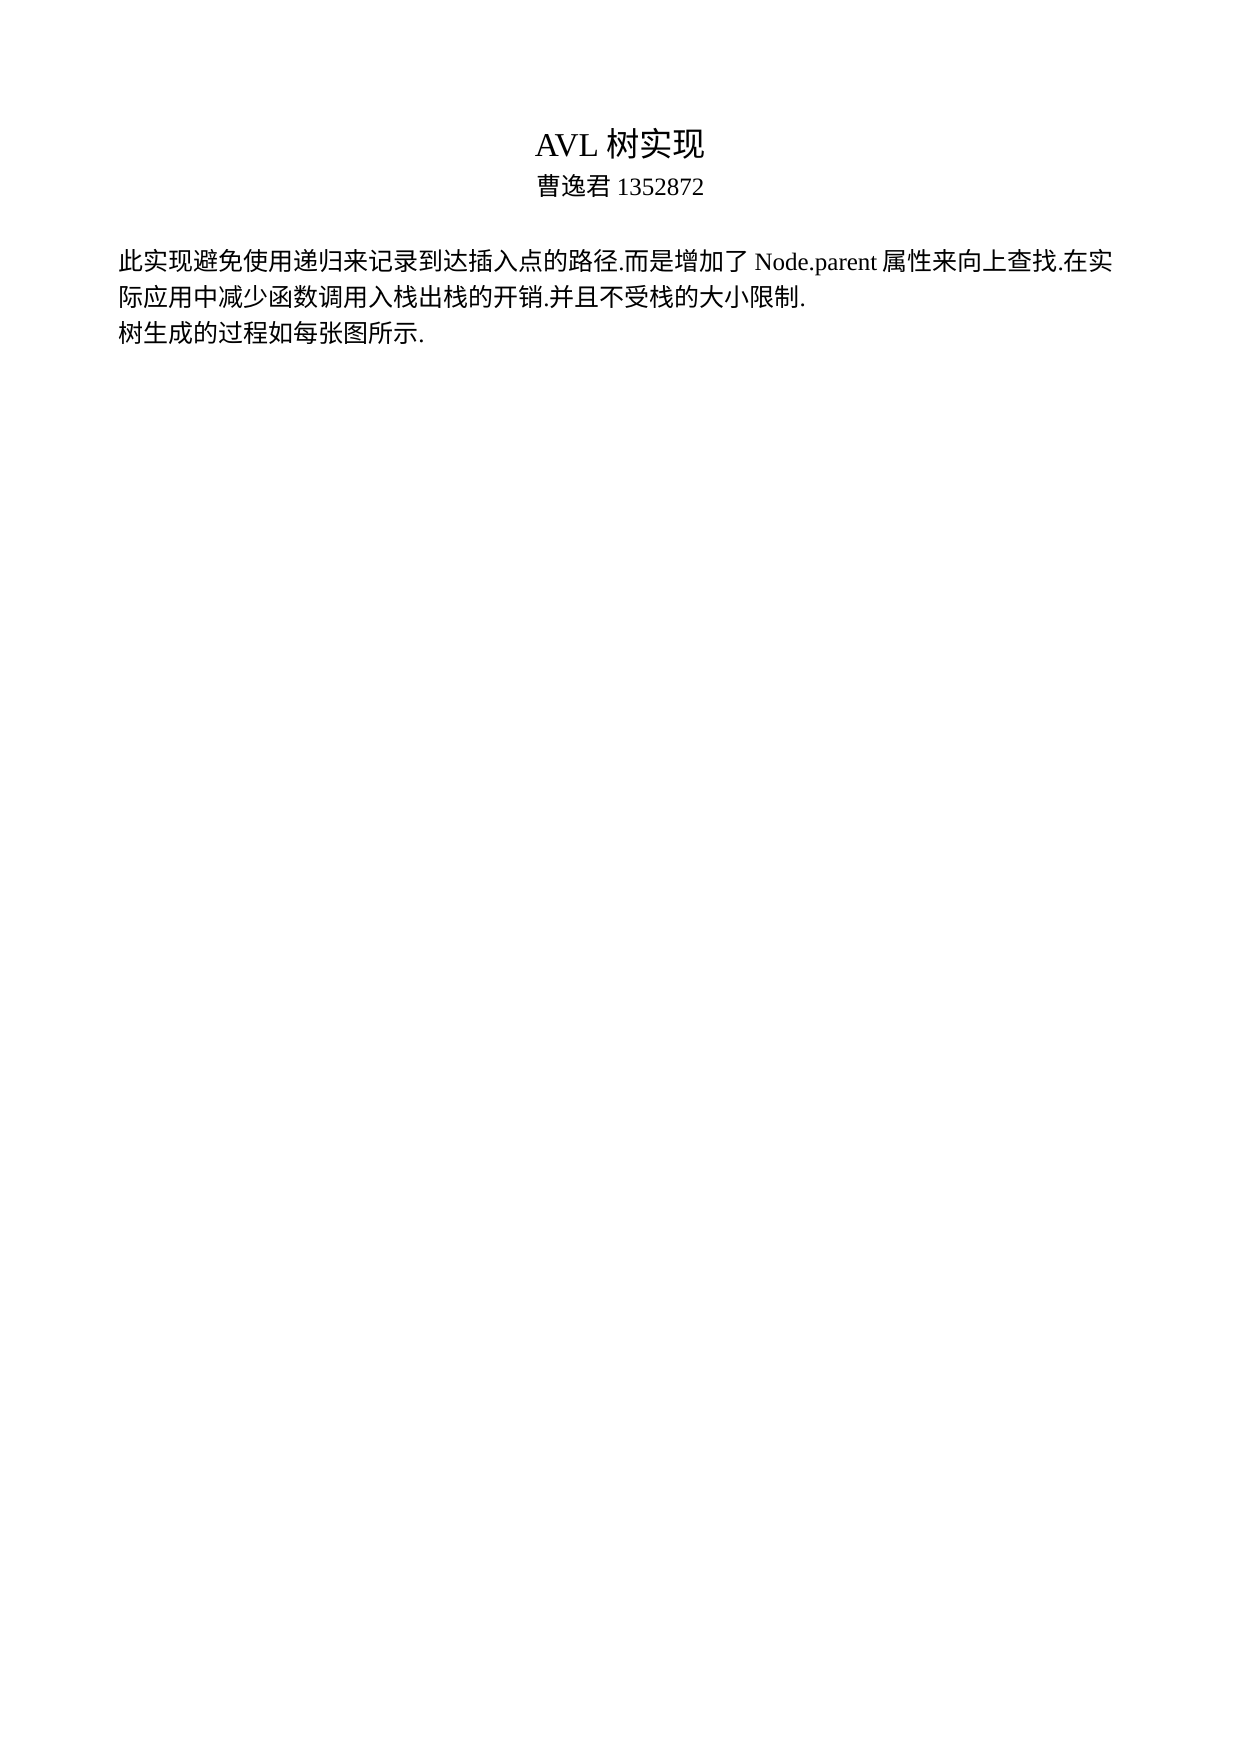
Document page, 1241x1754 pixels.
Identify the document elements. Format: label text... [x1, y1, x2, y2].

text 树生成的过程如每张图所示. [118, 313, 1122, 350]
text 此实现避免使用递归来记录到达插入点的路径.而是增加了Node.parent属性来向上查找.在实际应用中减少函数调用入栈出栈的开销.并且不受栈的大小限制. [118, 241, 1122, 313]
text 曹逸君 1352872 [118, 166, 1122, 203]
text AVL 树实现 [118, 118, 1122, 166]
